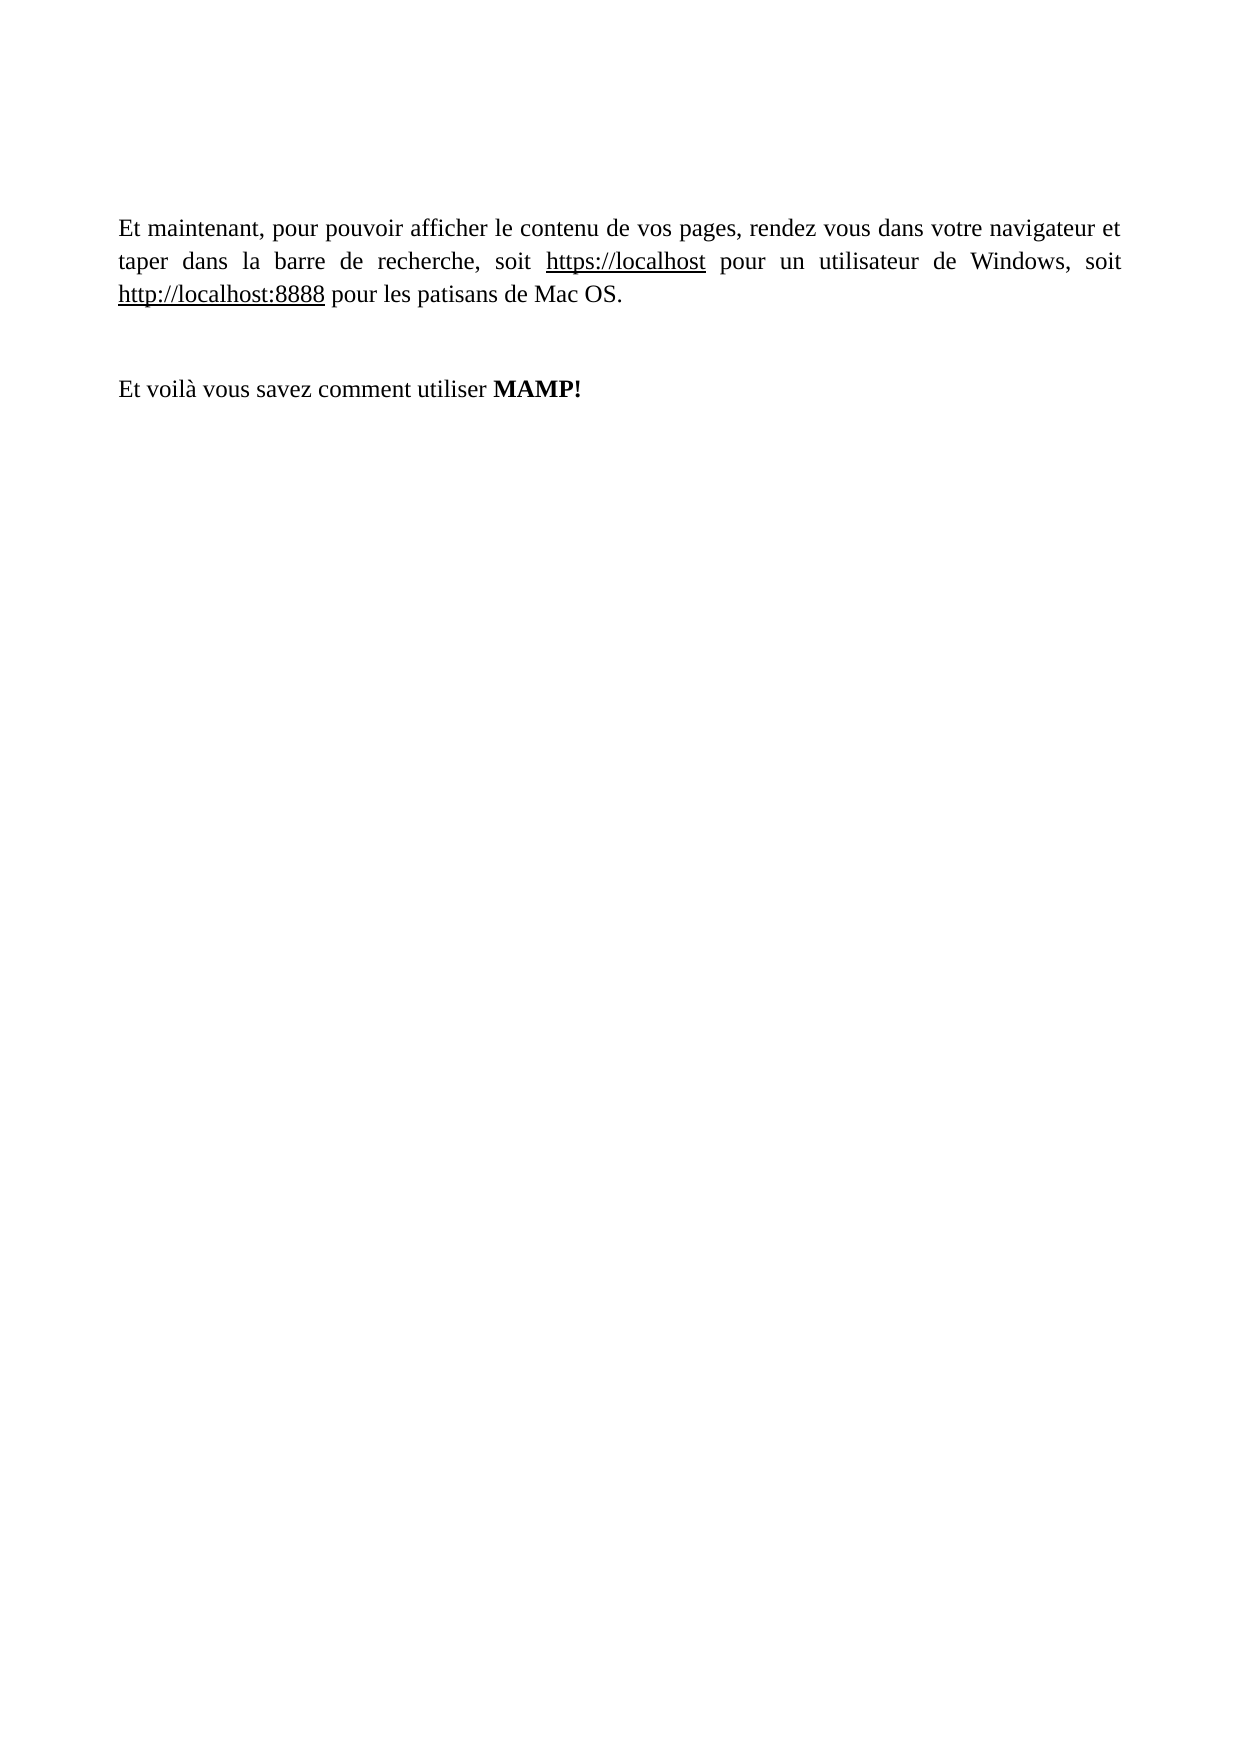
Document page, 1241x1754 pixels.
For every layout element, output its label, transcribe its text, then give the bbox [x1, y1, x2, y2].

text Et maintenant, pour pouvoir afficher le contenu de vos pages, rendez vous dans votre navigateur et taper dans la barre de recherche, soit https://localhost pour un utilisateur de Windows, soit http://localhost:8888 pour les patisans de Mac OS. [118, 213, 1122, 308]
text Et voilà vous savez comment utiliser MAMP! [118, 374, 1122, 403]
